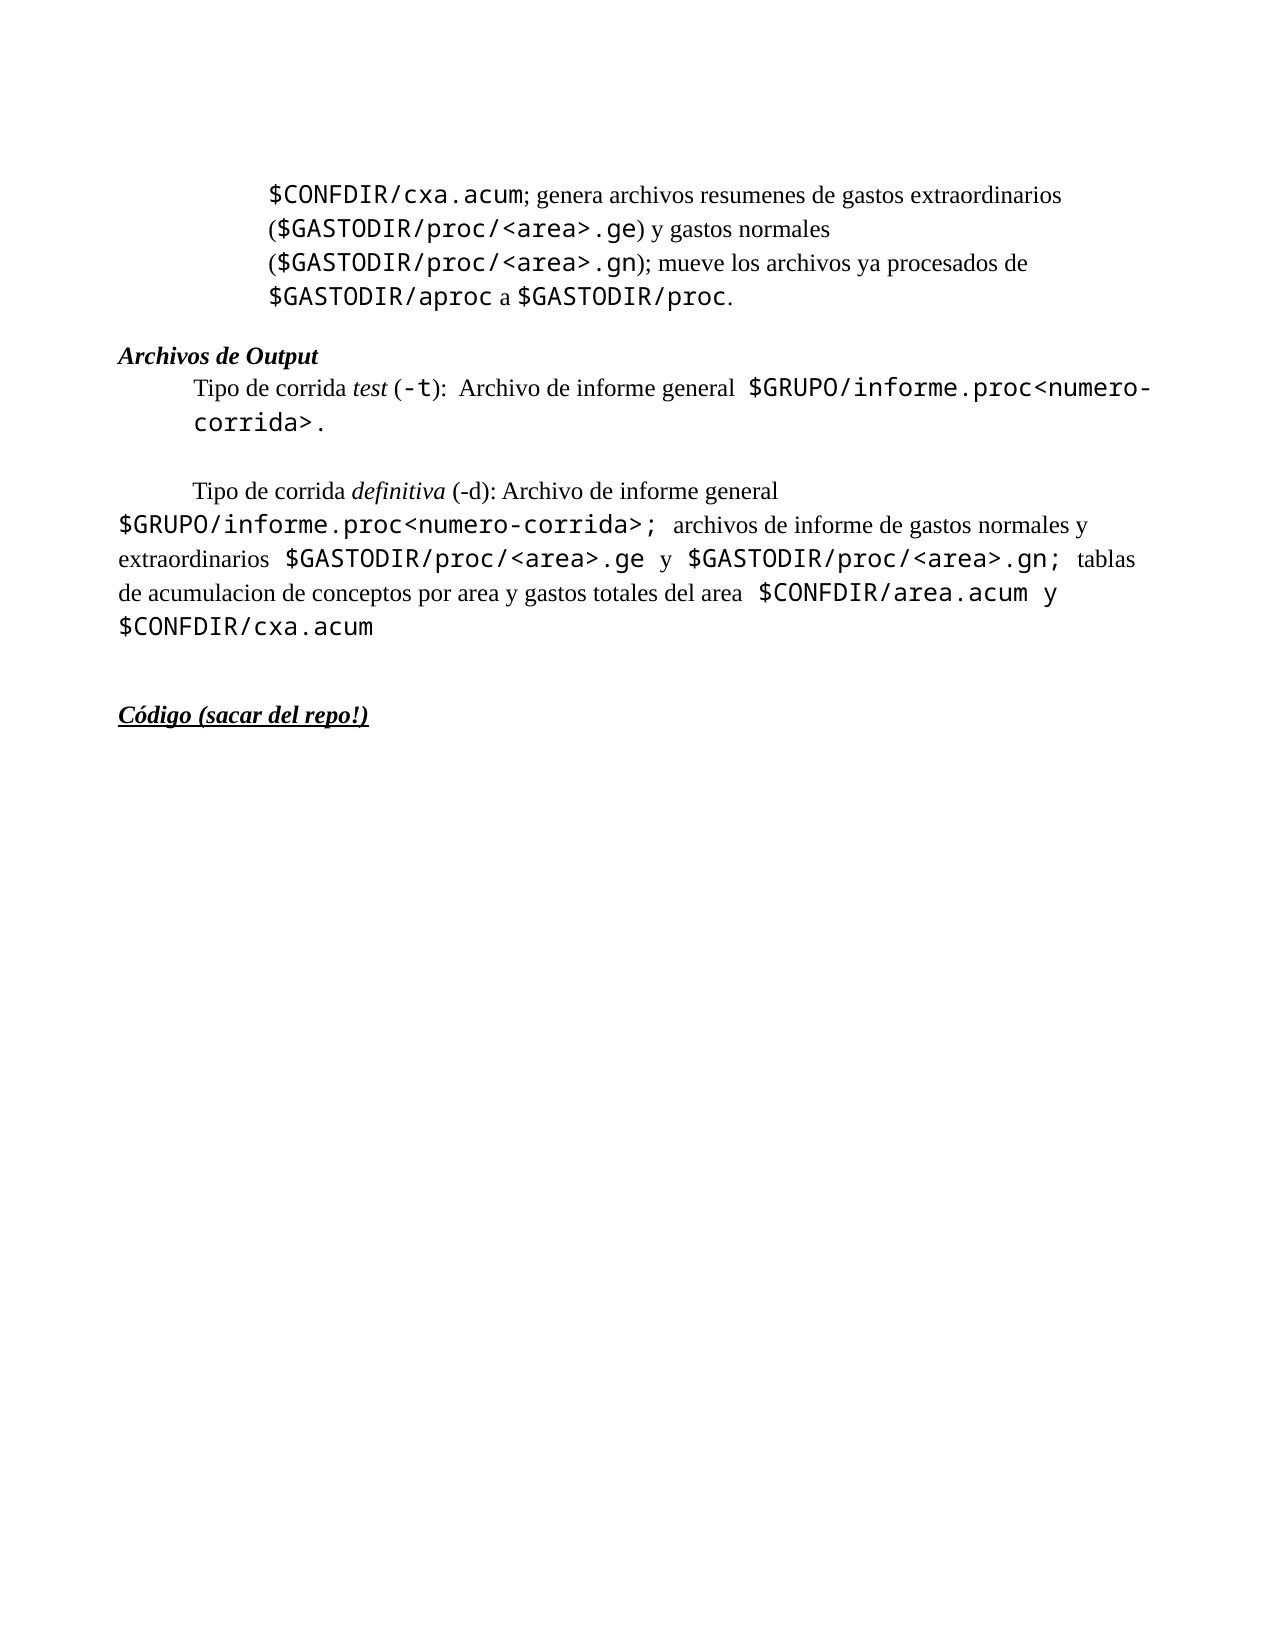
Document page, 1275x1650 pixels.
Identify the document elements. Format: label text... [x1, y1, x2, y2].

text Archivos de Output [118, 341, 1157, 370]
text Código (sacar del repo!) [118, 700, 1157, 729]
list $CONFDIR/cxa.acum; genera archivos resumenes de gastos extraordinarios ($GASTODIR/proc/<area>.ge) y gastos normales ($GASTODIR/proc/<area>.gn); mueve los archivos ya procesados de $GASTODIR/aproc a $GASTODIR/proc. [231, 176, 1157, 313]
text Tipo de corrida definitiva (-d): Archivo de informe general $GRUPO/informe.proc<numero-corrida>; archivos de informe de gastos normales y extraordinarios $GASTODIR/proc/<area>.ge y $GASTODIR/proc/<area>.gn; tablas de acumulacion de conceptos por area y gastos totales del area $CONFDIR/area.acum y $CONFDIR/cxa.acum [118, 472, 1157, 643]
list Tipo de corrida test (-t): Archivo de informe general $GRUPO/informe.proc<numero-corrida>. [156, 370, 1157, 438]
